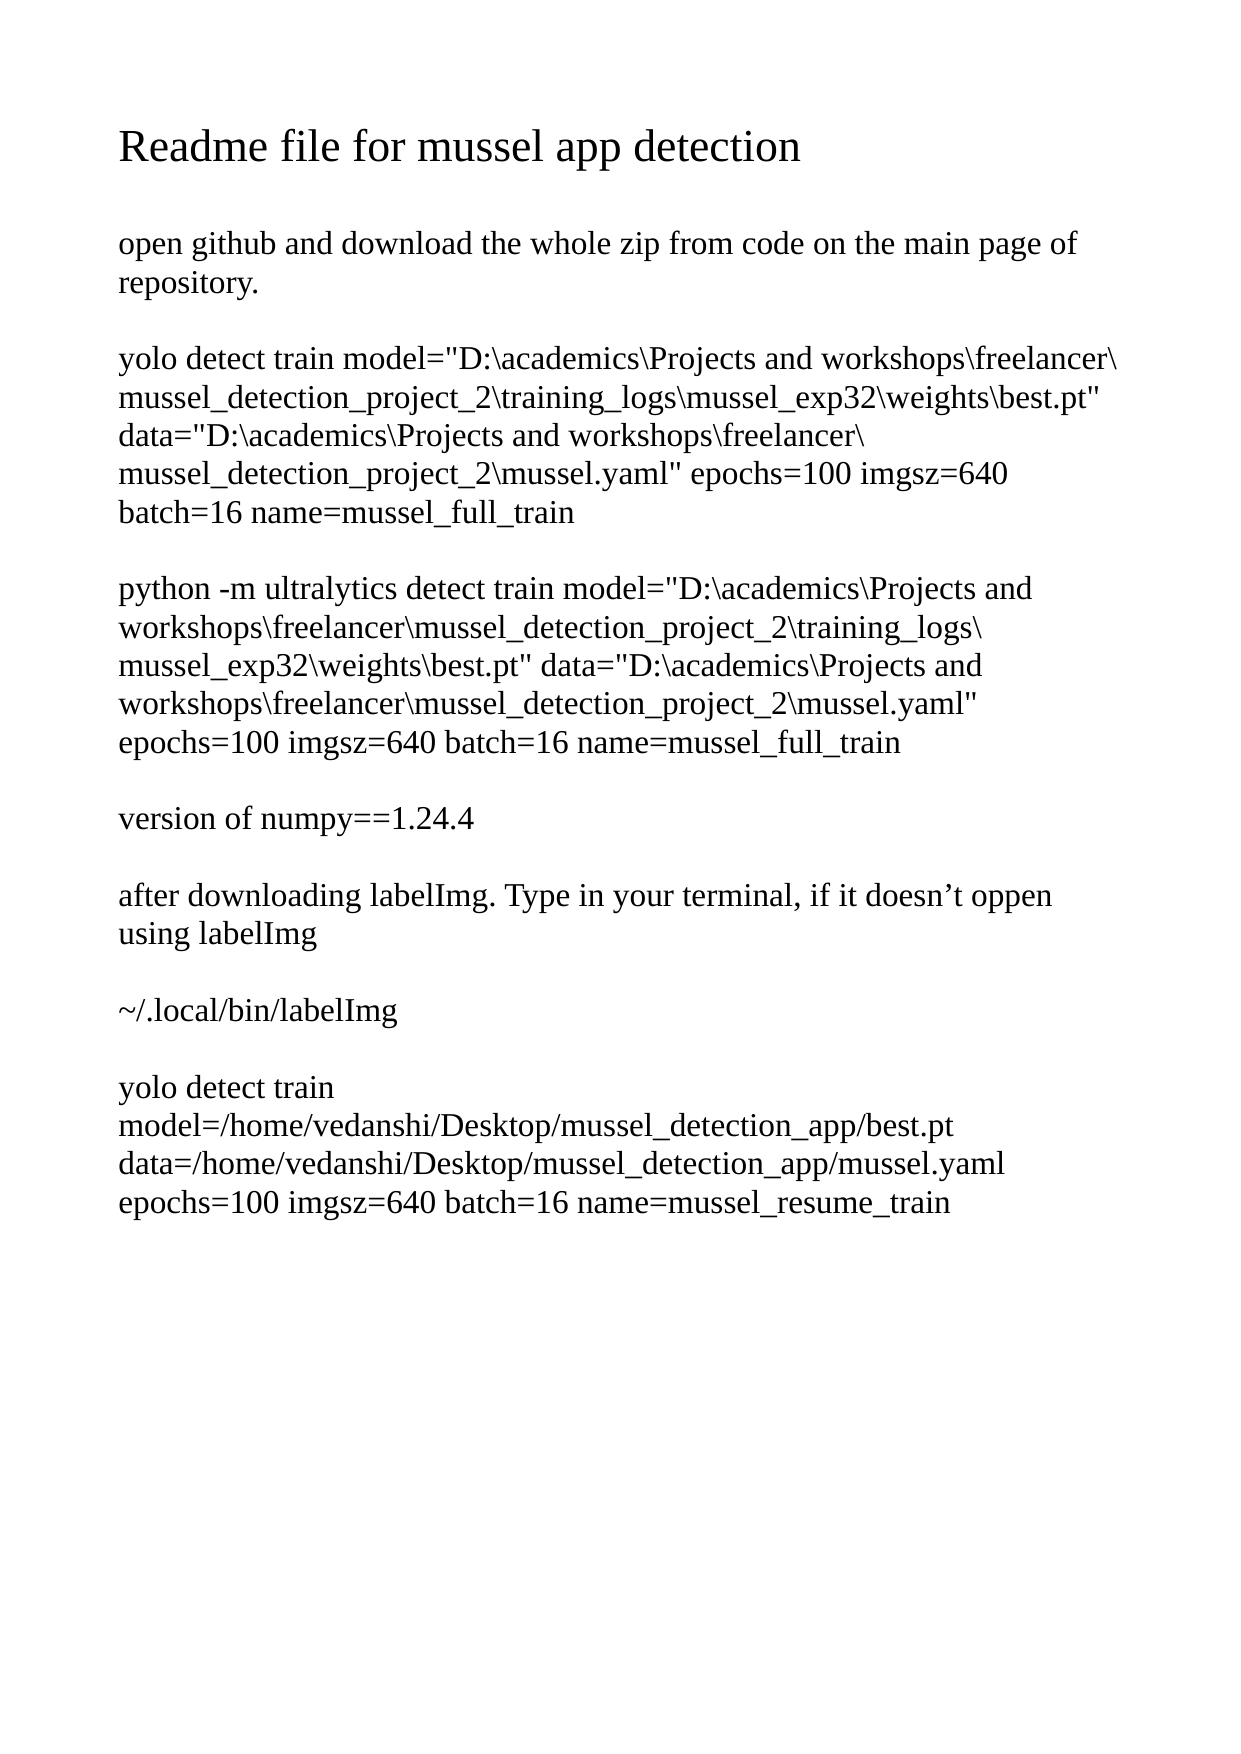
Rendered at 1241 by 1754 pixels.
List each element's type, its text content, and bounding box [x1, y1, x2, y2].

text yolo detect train model=/home/vedanshi/Desktop/mussel_detection_app/best.pt data=/home/vedanshi/Desktop/mussel_detection_app/mussel.yaml epochs=100 imgsz=640 batch=16 name=mussel_resume_train [118, 1067, 1122, 1220]
text after downloading labelImg. Type in your terminal, if it doesn’t oppen using labelImg [118, 875, 1122, 952]
text open github and download the whole zip from code on the main page of repository. [118, 223, 1122, 300]
text version of numpy==1.24.4 [118, 798, 1122, 837]
text yolo detect train model="D:\academics\Projects and workshops\freelancer\mussel_detection_project_2\training_logs\mussel_exp32\weights\best.pt" data="D:\academics\Projects and workshops\freelancer\mussel_detection_project_2\mussel.yaml" epochs=100 imgsz=640 batch=16 name=mussel_full_train [118, 338, 1122, 530]
text Readme file for mussel app detection [118, 118, 1122, 171]
text python -m ultralytics detect train model="D:\academics\Projects and workshops\freelancer\mussel_detection_project_2\training_logs\mussel_exp32\weights\best.pt" data="D:\academics\Projects and workshops\freelancer\mussel_detection_project_2\mussel.yaml" epochs=100 imgsz=640 batch=16 name=mussel_full_train [118, 568, 1122, 760]
text ~/.local/bin/labelImg [118, 952, 1122, 1028]
